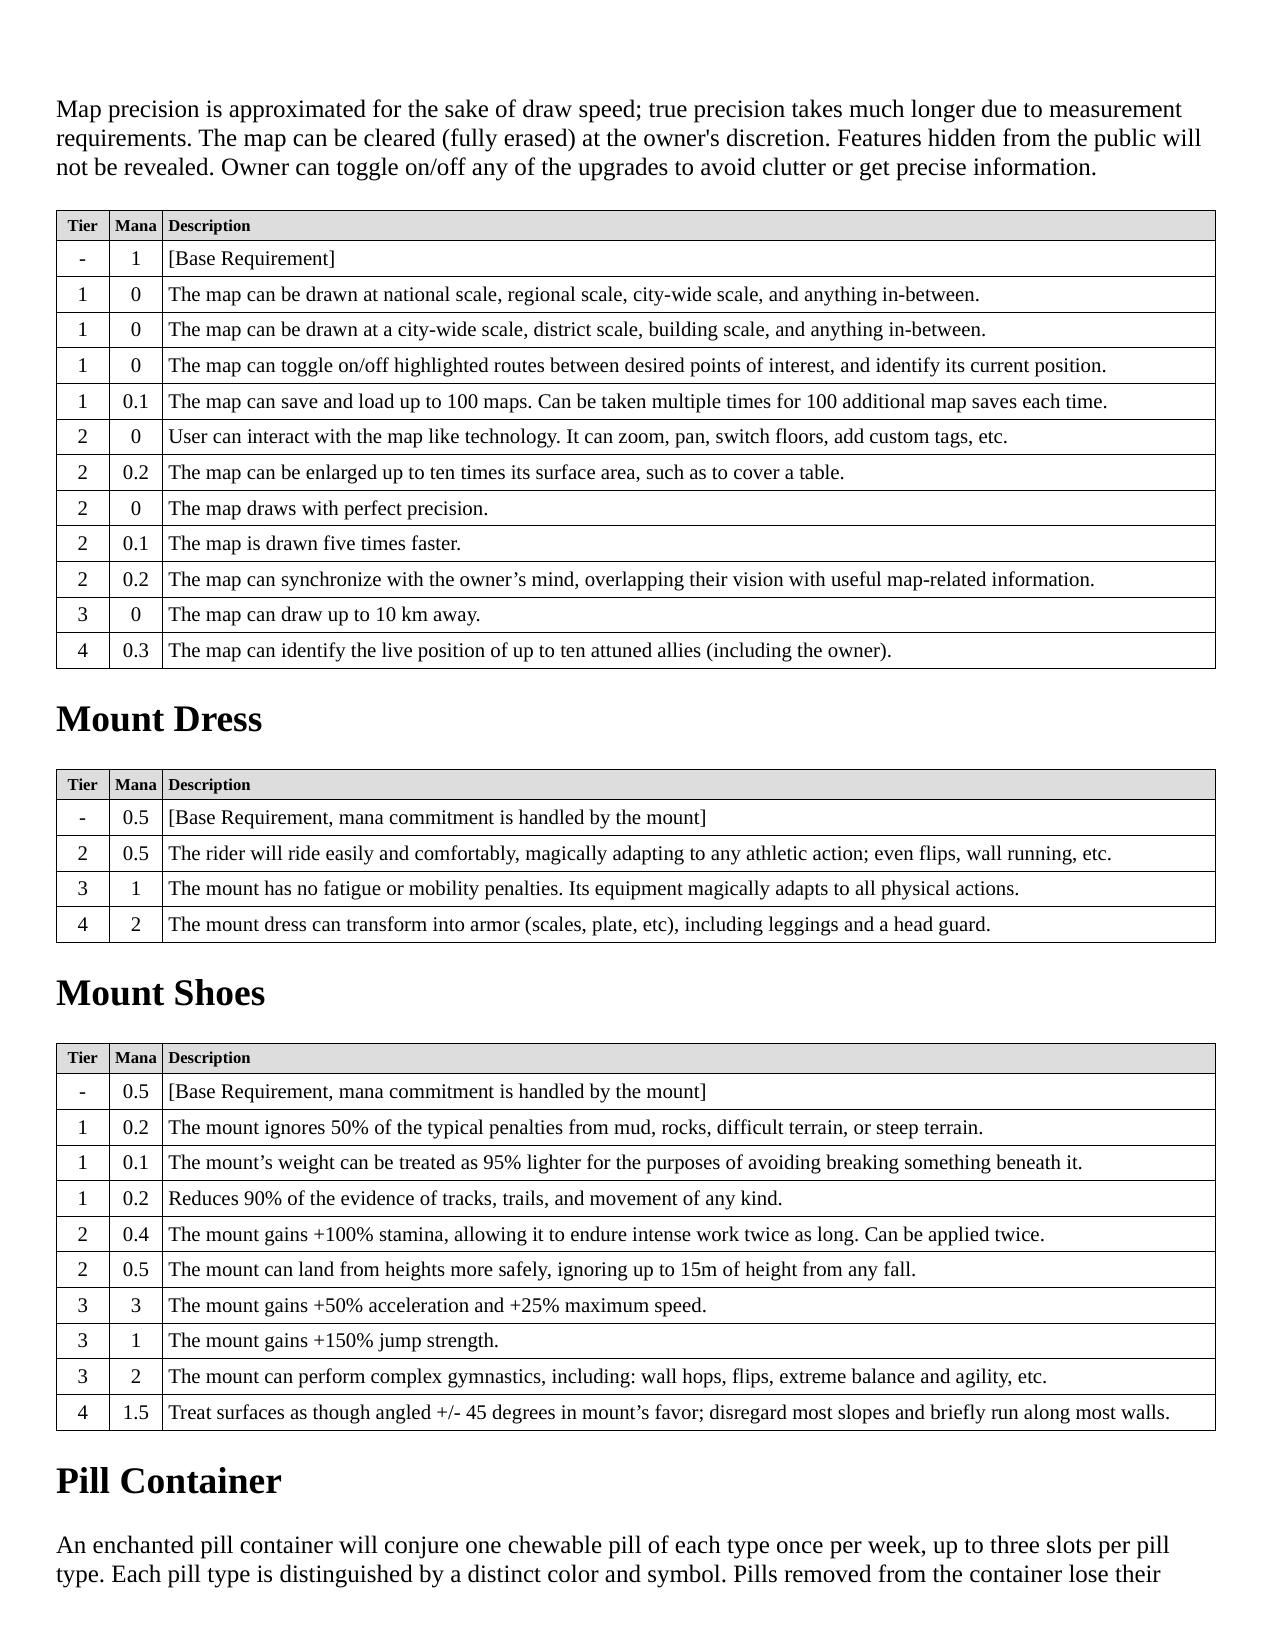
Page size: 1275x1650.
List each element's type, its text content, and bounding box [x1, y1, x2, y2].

table_cell The mount dress can transform into armor (scales, plate, etc), including leggings and a head guard. [163, 907, 1215, 942]
table_cell The mount gains +100% stamina, allowing it to endure intense work twice as long. Can be applied twice. [163, 1217, 1215, 1251]
table_cell Reduces 90% of the evidence of tracks, trails, and movement of any kind. [163, 1181, 1215, 1216]
table_header Description [163, 1044, 1215, 1073]
table_cell 0.2 [110, 1110, 162, 1144]
table_cell 4 [57, 633, 109, 668]
table_cell 3 [57, 1288, 109, 1323]
table_cell 2 [57, 1217, 109, 1251]
table_header Tier [57, 770, 109, 799]
table_cell 1 [110, 241, 162, 276]
table_cell 0.5 [110, 1252, 162, 1287]
table_cell - [57, 241, 109, 276]
table_cell The map can be enlarged up to ten times its surface area, such as to cover a table. [163, 455, 1215, 490]
table_cell 0.2 [110, 1181, 162, 1216]
text An enchanted pill container will conjure one chewable pill of each type once per week, up to three slots per pill type. Each pill type is distinguished by a distinct color and symbol. Pills removed from the container lose their [56, 1530, 1215, 1588]
table_cell 4 [57, 907, 109, 942]
table_cell 0.1 [110, 1146, 162, 1180]
table_cell 1 [110, 872, 162, 906]
table_cell The mount gains +150% jump strength. [163, 1324, 1215, 1358]
table_cell 0.3 [110, 633, 162, 668]
subtitle Mount Shoes [56, 971, 1215, 1014]
table_cell Treat surfaces as though angled +/- 45 degrees in mount’s favor; disregard most slopes and briefly run along most walls. [163, 1395, 1215, 1429]
table_cell 3 [57, 1359, 109, 1394]
table_cell The mount can perform complex gymnastics, including: wall hops, flips, extreme balance and agility, etc. [163, 1359, 1215, 1394]
table_cell 0.5 [110, 1074, 162, 1109]
table_cell 1 [57, 1181, 109, 1216]
table_cell 2 [57, 526, 109, 561]
table_cell The map can be drawn at national scale, regional scale, city-wide scale, and anything in-between. [163, 277, 1215, 312]
table_cell 1 [57, 277, 109, 312]
table_cell [Base Requirement, mana commitment is handled by the mount] [163, 1074, 1215, 1109]
table_header Mana [110, 1044, 162, 1073]
table_header Tier [57, 1044, 109, 1073]
table_cell 2 [57, 562, 109, 597]
table_cell 0.1 [110, 526, 162, 561]
table_cell The map can toggle on/off highlighted routes between desired points of interest, and identify its current position. [163, 348, 1215, 383]
table_cell 2 [57, 836, 109, 871]
table_cell 3 [57, 1324, 109, 1358]
table_cell 1 [110, 1324, 162, 1358]
table_cell - [57, 800, 109, 835]
table_cell 0.1 [110, 384, 162, 418]
subtitle Pill Container [56, 1458, 1215, 1501]
subtitle Mount Dress [56, 697, 1215, 740]
table_header Description [163, 211, 1215, 240]
table_header Mana [110, 211, 162, 240]
table_cell The map can identify the live position of up to ten attuned allies (including the owner). [163, 633, 1215, 668]
table_header Description [163, 770, 1215, 799]
table_cell The rider will ride easily and comfortably, magically adapting to any athletic action; even flips, wall running, etc. [163, 836, 1215, 871]
table_cell The mount can land from heights more safely, ignoring up to 15m of height from any fall. [163, 1252, 1215, 1287]
table_cell 0 [110, 348, 162, 383]
table_cell The mount gains +50% acceleration and +25% maximum speed. [163, 1288, 1215, 1323]
table_cell 4 [57, 1395, 109, 1429]
table_cell 0.4 [110, 1217, 162, 1251]
table_cell The mount ignores 50% of the typical penalties from mud, rocks, difficult terrain, or steep terrain. [163, 1110, 1215, 1144]
table_cell User can interact with the map like technology. It can zoom, pan, switch floors, add custom tags, etc. [163, 420, 1215, 454]
table_cell [Base Requirement, mana commitment is handled by the mount] [163, 800, 1215, 835]
text Map precision is approximated for the sake of draw speed; true precision takes much longer due to measurement requirements. The map can be cleared (fully erased) at the owner's discretion. Features hidden from the public will not be revealed. Owner can toggle on/off any of the upgrades to avoid clutter or get precise information. [56, 94, 1215, 181]
table_header Mana [110, 770, 162, 799]
table_cell 0 [110, 491, 162, 525]
table_cell The mount has no fatigue or mobility penalties. Its equipment magically adapts to all physical actions. [163, 872, 1215, 906]
table_cell - [57, 1074, 109, 1109]
table_cell The mount’s weight can be treated as 95% lighter for the purposes of avoiding breaking something beneath it. [163, 1146, 1215, 1180]
table_cell 0.5 [110, 800, 162, 835]
table_cell 0 [110, 598, 162, 632]
table_cell 0 [110, 420, 162, 454]
table_cell 1 [57, 313, 109, 347]
table_cell 3 [57, 872, 109, 906]
table_cell 2 [57, 491, 109, 525]
table_cell 0.2 [110, 562, 162, 597]
table_header Tier [57, 211, 109, 240]
table_cell 0.2 [110, 455, 162, 490]
table_cell 2 [57, 1252, 109, 1287]
table_cell 2 [110, 907, 162, 942]
table_cell The map can save and load up to 100 maps. Can be taken multiple times for 100 additional map saves each time. [163, 384, 1215, 418]
table_cell The map can synchronize with the owner’s mind, overlapping their vision with useful map-related information. [163, 562, 1215, 597]
table_cell 0 [110, 277, 162, 312]
table_cell The map draws with perfect precision. [163, 491, 1215, 525]
table_cell 2 [110, 1359, 162, 1394]
table_cell 1 [57, 1146, 109, 1180]
table_cell 3 [57, 598, 109, 632]
table_cell 0.5 [110, 836, 162, 871]
table_cell 1 [57, 348, 109, 383]
table_cell 0 [110, 313, 162, 347]
table_cell The map is drawn five times faster. [163, 526, 1215, 561]
table_cell 3 [110, 1288, 162, 1323]
table_cell 2 [57, 455, 109, 490]
table_cell The map can draw up to 10 km away. [163, 598, 1215, 632]
table_cell 1 [57, 1110, 109, 1144]
table_cell The map can be drawn at a city-wide scale, district scale, building scale, and anything in-between. [163, 313, 1215, 347]
table_cell 2 [57, 420, 109, 454]
table_cell 1.5 [110, 1395, 162, 1429]
table_cell [Base Requirement] [163, 241, 1215, 276]
table_cell 1 [57, 384, 109, 418]
